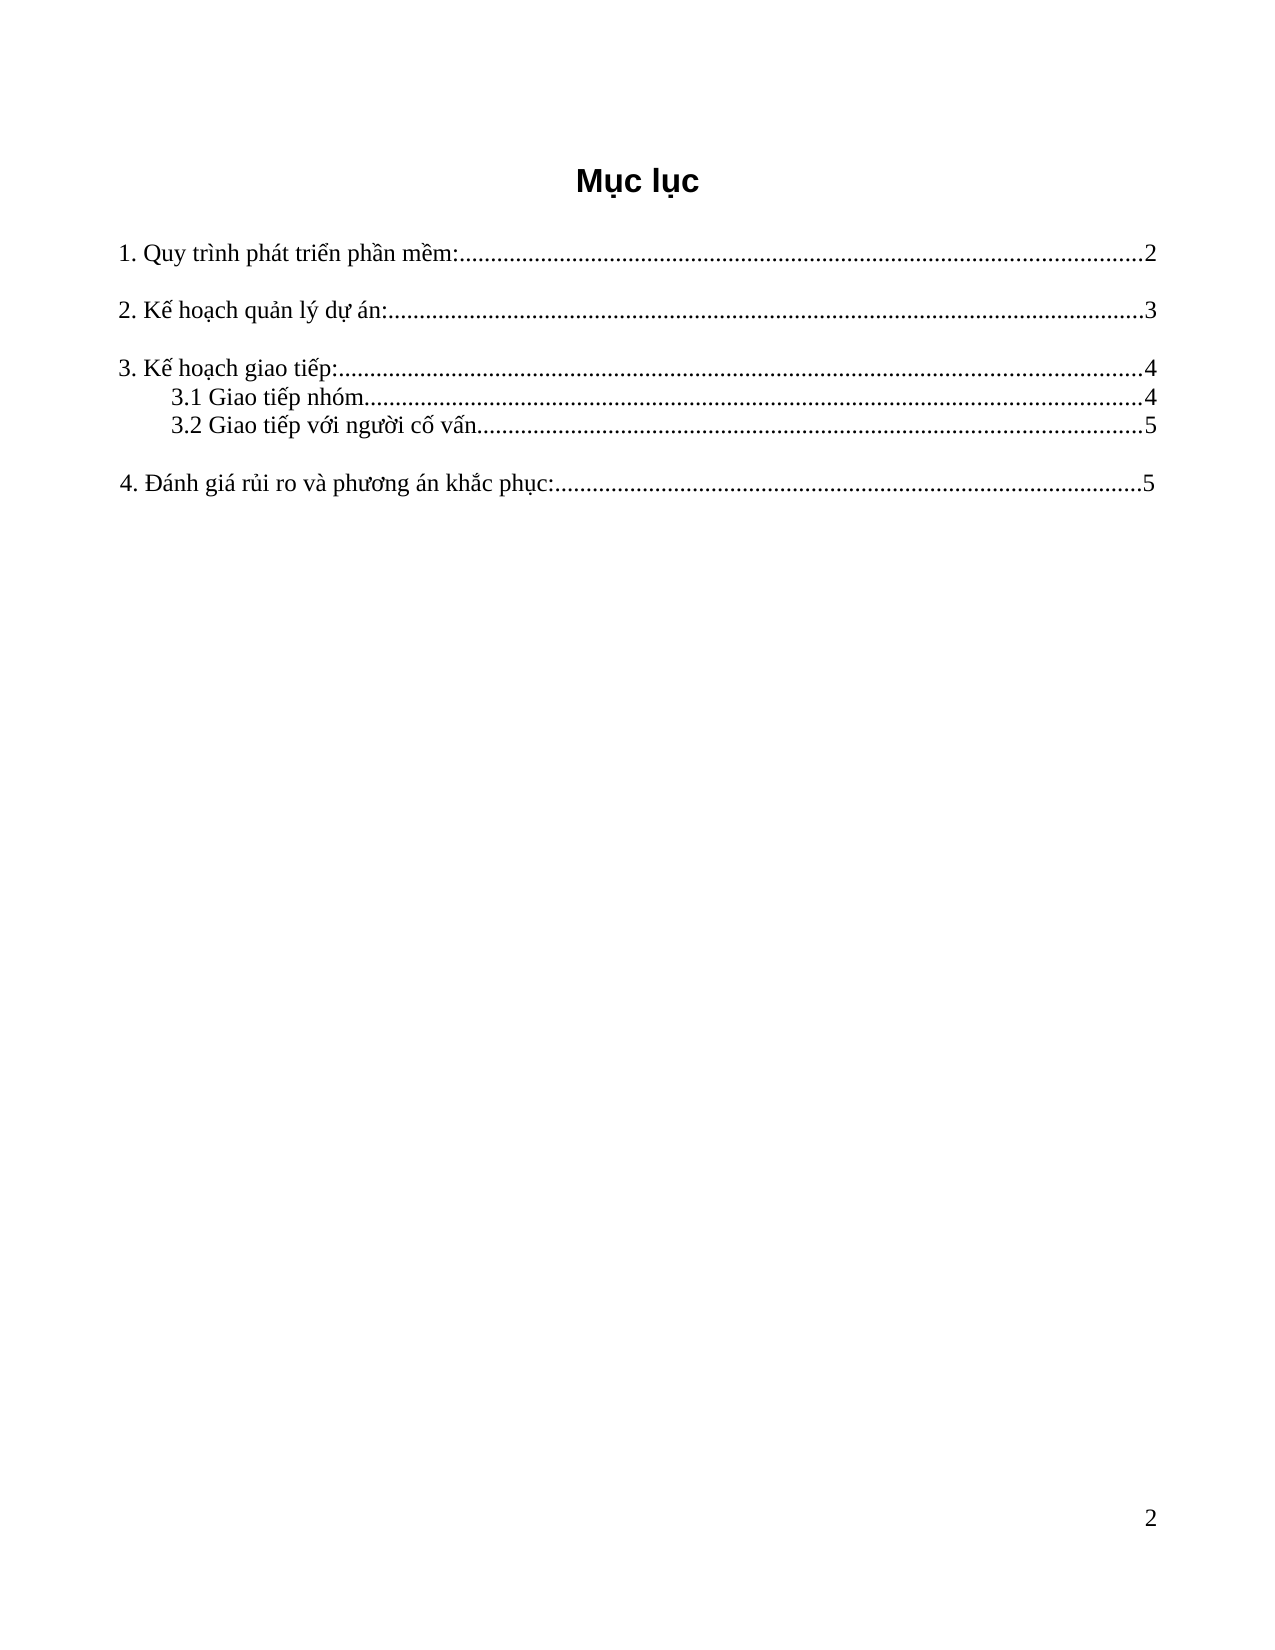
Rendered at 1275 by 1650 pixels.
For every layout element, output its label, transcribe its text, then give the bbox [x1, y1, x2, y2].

text 3.2 Giao tiếp với người cố vấn 5 [118, 411, 1157, 439]
text 2. Kế hoạch quản lý dự án: 3 [118, 296, 1157, 324]
text 3.1 Giao tiếp nhóm 4 [118, 382, 1157, 411]
subtitle Mục lục [118, 161, 1157, 200]
text 1. Quy trình phát triển phần mềm: 2 [118, 238, 1157, 267]
text 4. Đánh giá rủi ro và phương án khắc phục: 5 [119, 468, 1157, 497]
text 3. Kế hoạch giao tiếp: 4 [118, 353, 1157, 382]
